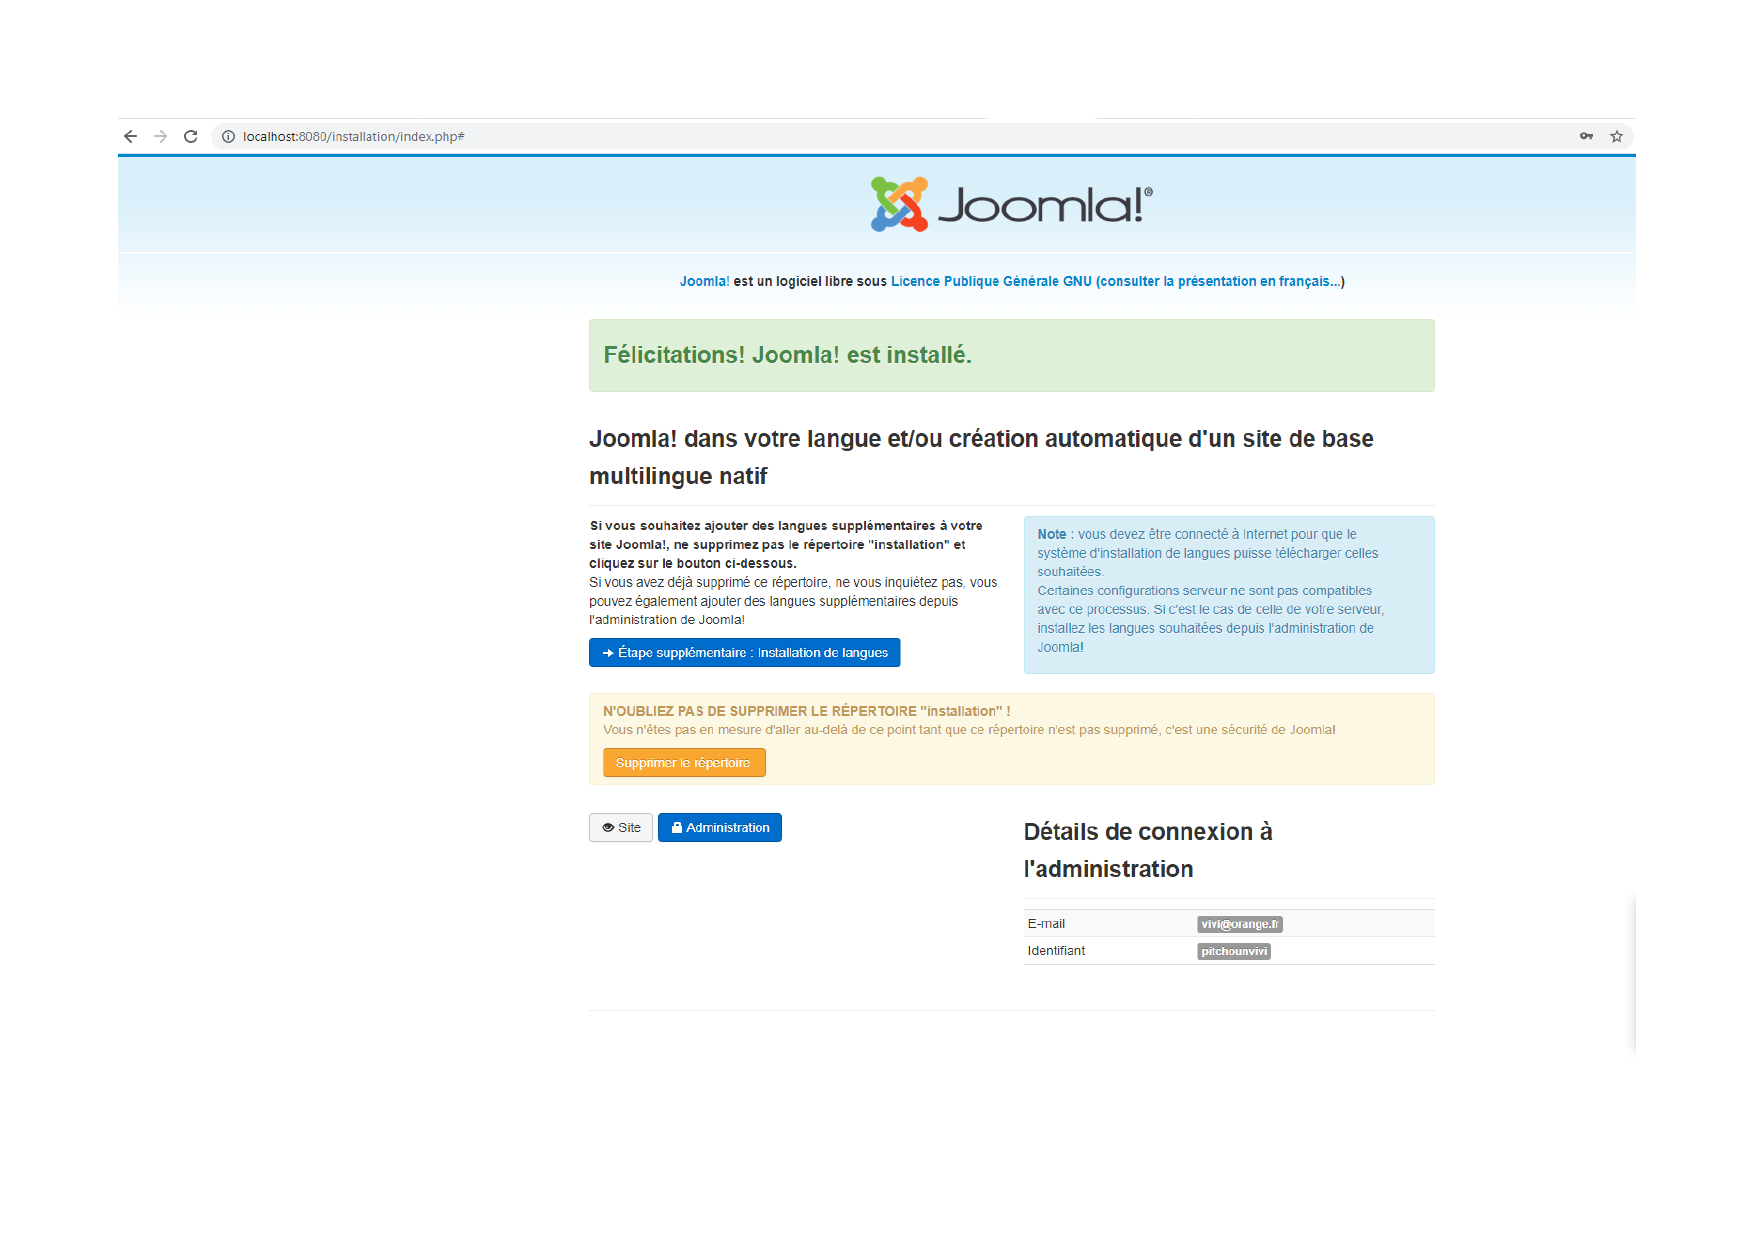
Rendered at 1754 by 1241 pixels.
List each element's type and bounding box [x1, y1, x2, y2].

picture [118, 118, 1636, 153]
picture [118, 158, 1636, 1063]
